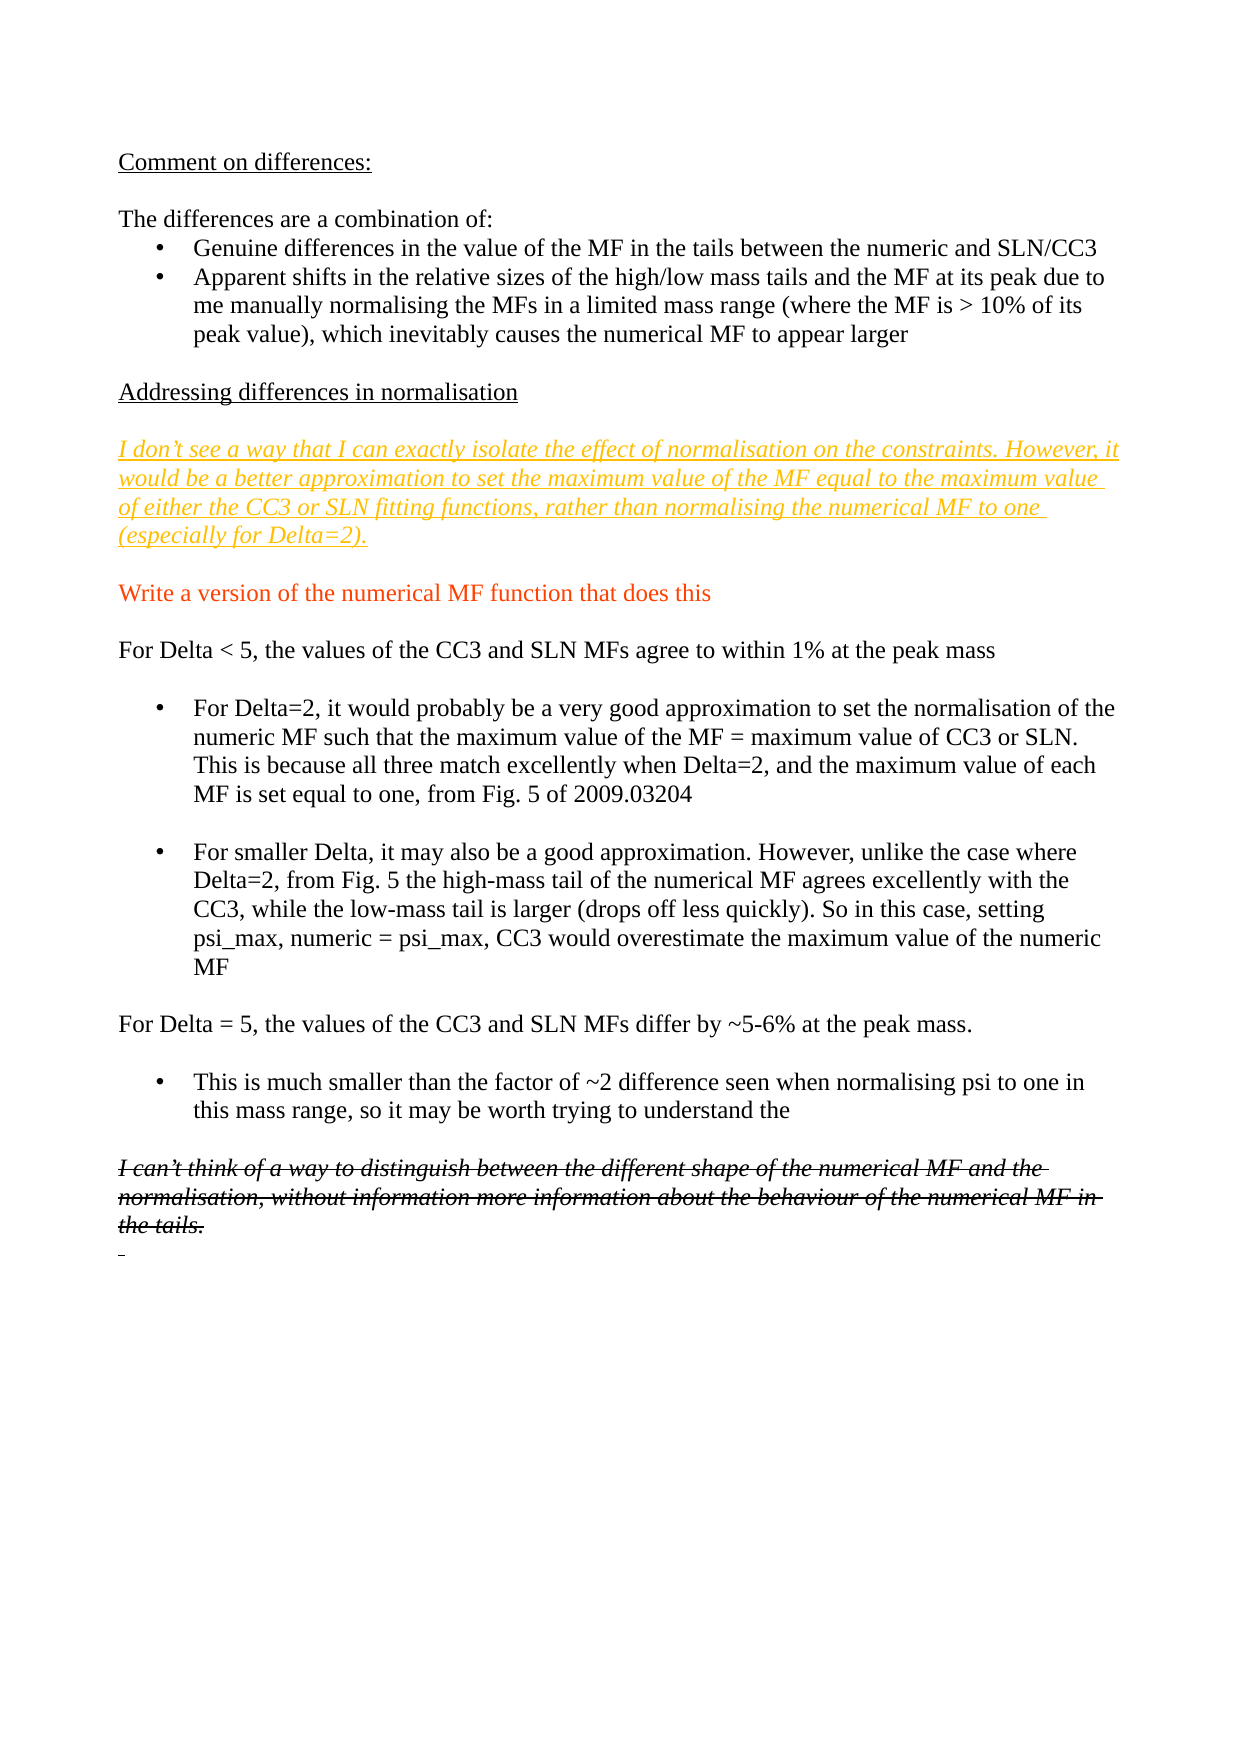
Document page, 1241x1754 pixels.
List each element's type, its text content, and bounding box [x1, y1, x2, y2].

text For Delta < 5, the values of the CC3 and SLN MFs agree to within 1% at the peak mass [118, 636, 1122, 664]
text For Delta = 5, the values of the CC3 and SLN MFs differ by ~5-6% at the peak mass. [118, 1009, 1122, 1038]
list Genuine differences in the value of the MF in the tails between the numeric and SLN/CC3 [156, 233, 1122, 262]
list For Delta=2, it would probably be a very good approximation to set the normalisation of the numeric MF such that the maximum value of the MF = maximum value of CC3 or SLN. This is because all three match excellently when Delta=2, and the maximum value of each MF is set equal to one, from Fig. 5 of 2009.03204 [156, 693, 1122, 808]
text I don’t see a way that I can exactly isolate the effect of normalisation on the constraints. However, it would be a better approximation to set the maximum value of the MF equal to the maximum value of either the CC3 or SLN fitting functions, rather than normalising the numerical MF to one (especially for Delta=2). [118, 434, 1122, 549]
text Write a version of the numerical MF function that does this [118, 578, 1122, 607]
text Addressing differences in normalisation [118, 377, 1122, 406]
list For smaller Delta, it may also be a good approximation. However, unlike the case where Delta=2, from Fig. 5 the high-mass tail of the numerical MF agrees excellently with the CC3, while the low-mass tail is larger (drops off less quickly). So in this case, setting psi_max, numeric = psi_max, CC3 would overestimate the maximum value of the numeric MF [156, 837, 1122, 981]
text The differences are a combination of: [118, 204, 1122, 233]
text I can’t think of a way to distinguish between the different shape of the numerical MF and the normalisation, without information more information about the behaviour of the numerical MF in the tails. [118, 1153, 1122, 1239]
list Apparent shifts in the relative sizes of the high/low mass tails and the MF at its peak due to me manually normalising the MFs in a limited mass range (where the MF is > 10% of its peak value), which inevitably causes the numerical MF to appear larger [156, 262, 1122, 348]
text Comment on differences: [118, 147, 1122, 176]
list This is much smaller than the factor of ~2 difference seen when normalising psi to one in this mass range, so it may be worth trying to understand the [156, 1067, 1122, 1124]
